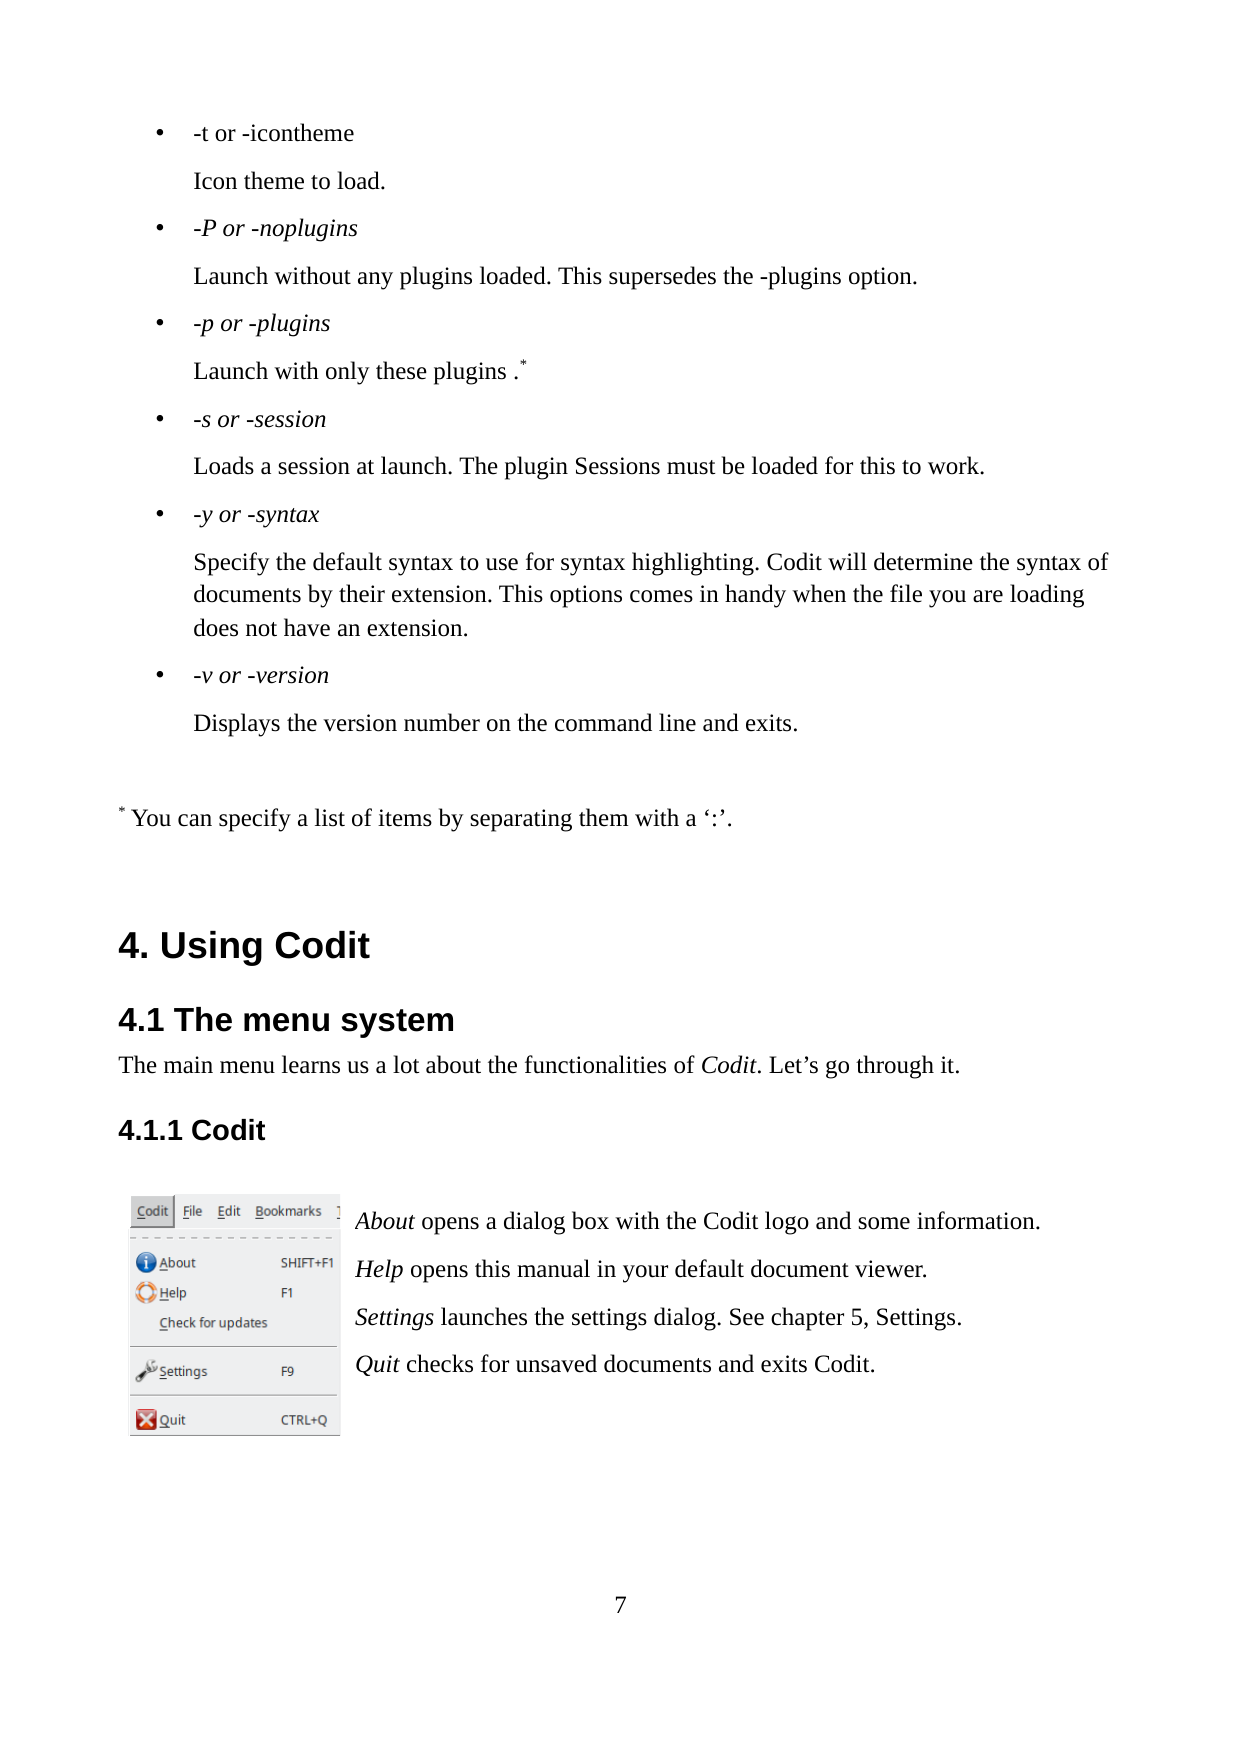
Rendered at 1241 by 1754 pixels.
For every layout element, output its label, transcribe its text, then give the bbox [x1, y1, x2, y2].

text * You can specify a list of items by separating them with a ‘:’. [118, 803, 1122, 832]
list Icon theme to load. [156, 166, 1122, 194]
list -p or -plugins [156, 308, 1122, 337]
list Launch without any plugins loaded. This supersedes the -plugins option. [156, 261, 1122, 290]
subtitle 4.1 The menu system [118, 1000, 1122, 1038]
list Specify the default syntax to use for syntax highlighting. Codit will determine the syntax of documents by their extension. This options comes in handy when the file you are loading does not have an extension. [156, 547, 1122, 641]
subtitle 4.1.1 Codit [118, 1113, 1122, 1146]
subtitle 4. Using Codit [118, 923, 1122, 966]
text About opens a dialog box with the Codit logo and some information. [355, 1206, 1122, 1235]
text Settings launches the settings dialog. See chapter 5, Settings. [355, 1302, 1122, 1330]
text Help opens this manual in your default document viewer. [355, 1254, 1122, 1283]
list Loads a session at launch. The plugin Sessions must be loaded for this to work. [156, 451, 1122, 480]
list -v or -version [156, 660, 1122, 689]
list -s or -session [156, 404, 1122, 432]
list -P or -noplugins [156, 213, 1122, 242]
picture [128, 1193, 340, 1436]
list -y or -syntax [156, 499, 1122, 528]
list Displays the version number on the command line and exits. [156, 708, 1122, 737]
text Quit checks for unsaved documents and exits Codit. [355, 1349, 1122, 1378]
text The main menu learns us a lot about the functionalities of Codit. Let’s go through it. [118, 1051, 1122, 1079]
list Launch with only these plugins .* [156, 356, 1122, 385]
list -t or -icontheme [156, 118, 1122, 147]
